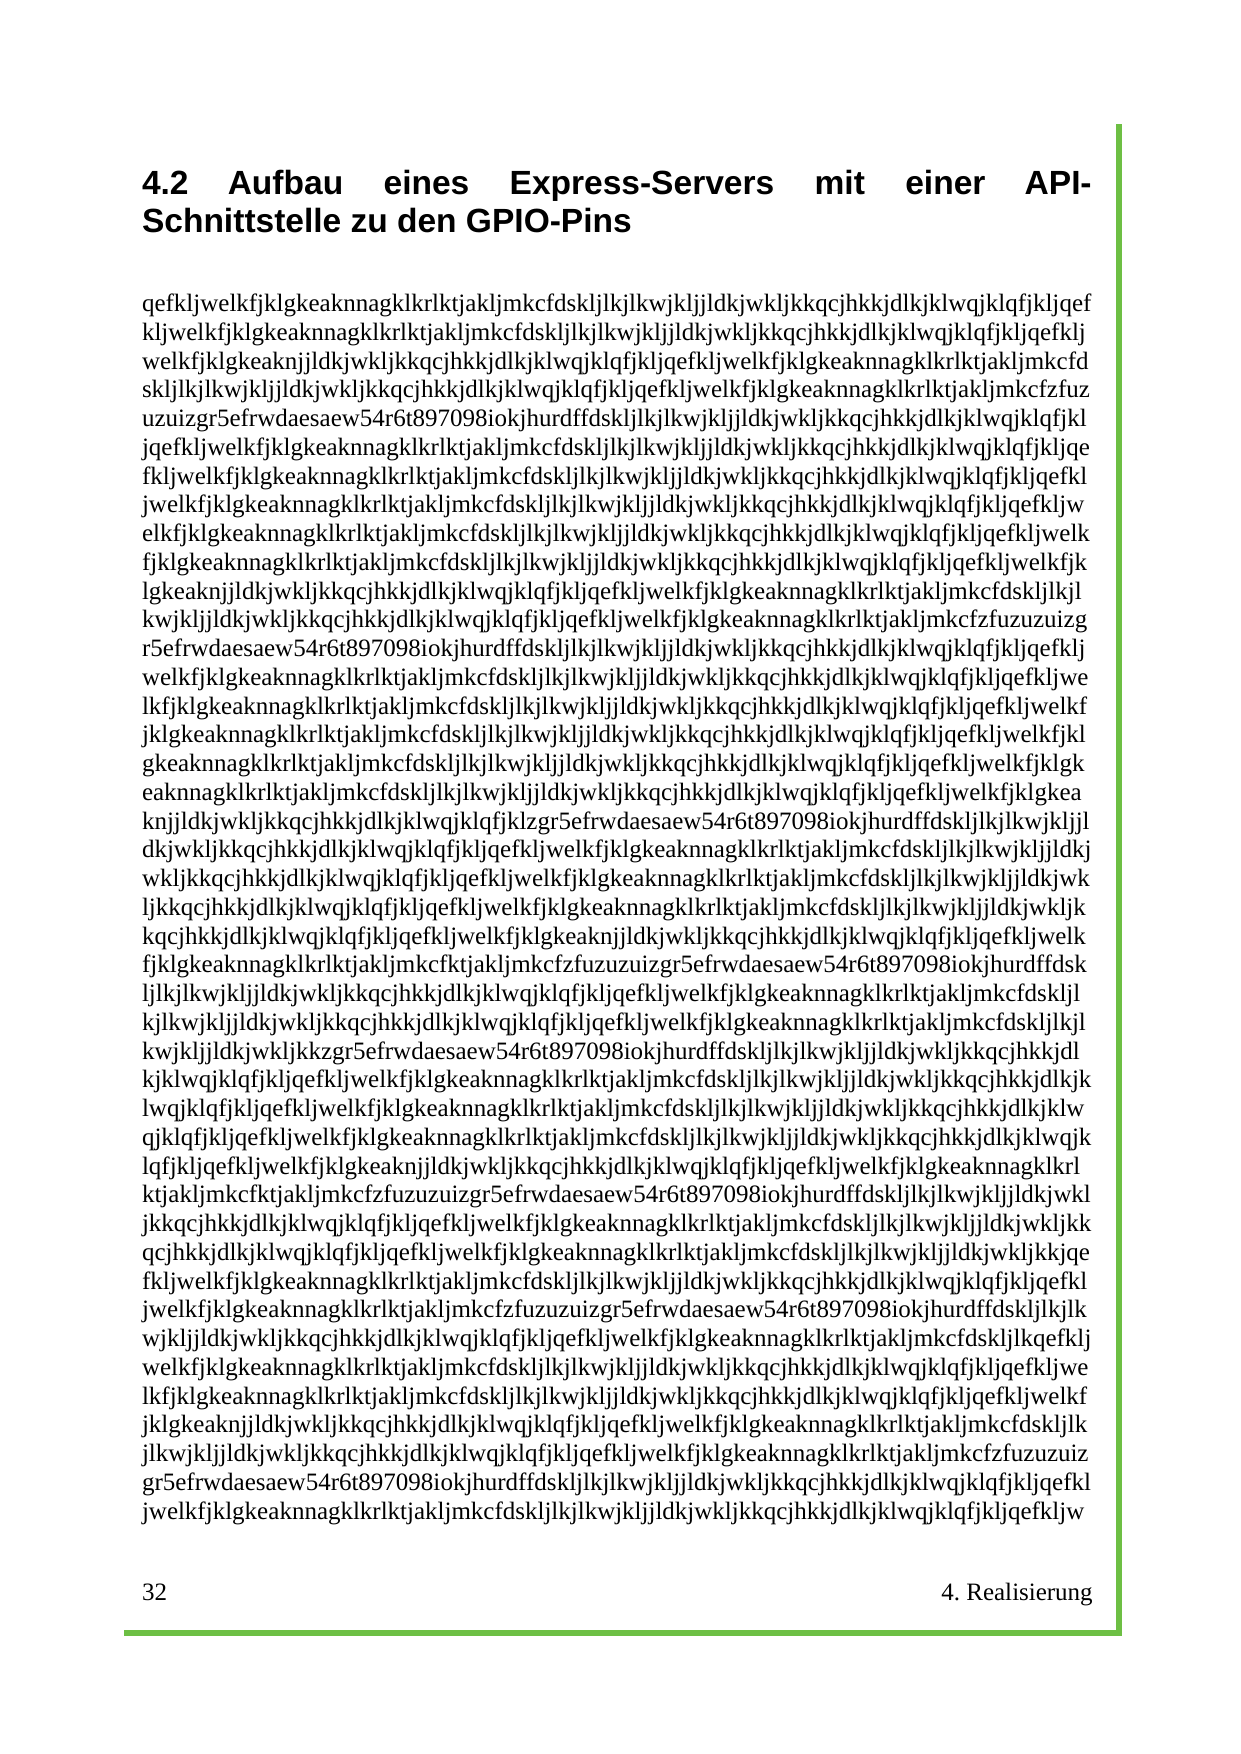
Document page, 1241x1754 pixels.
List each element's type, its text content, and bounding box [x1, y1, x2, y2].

text qefkljwelkfjklgkeaknnagklkrlktjakljmkcfdskljlkjlkwjkljjldkjwkljkkqcjhkkjdlkjklwqjklqfjkljqefkljwelkfjklgkeaknnagklkrlktjakljmkcfdskljlkjlkwjkljjldkjwkljkkqcjhkkjdlkjklwqjklqfjkljqefkljwelkfjklgkeaknjjldkjwkljkkqcjhkkjdlkjklwqjklqfjkljqefkljwelkfjklgkeaknnagklkrlktjakljmkcfdskljlkjlkwjkljjldkjwkljkkqcjhkkjdlkjklwqjklqfjkljqefkljwelkfjklgkeaknnagklkrlktjakljmkcfzfuzuzuizgr5efrwdaesaew54r6t897098iokjhurdffdskljlkjlkwjkljjldkjwkljkkqcjhkkjdlkjklwqjklqfjkljqefkljwelkfjklgkeaknnagklkrlktjakljmkcfdskljlkjlkwjkljjldkjwkljkkqcjhkkjdlkjklwqjklqfjkljqefkljwelkfjklgkeaknnagklkrlktjakljmkcfdskljlkjlkwjkljjldkjwkljkkqcjhkkjdlkjklwqjklqfjkljqefkljwelkfjklgkeaknnagklkrlktjakljmkcfdskljlkjlkwjkljjldkjwkljkkqcjhkkjdlkjklwqjklqfjkljqefkljwelkfjklgkeaknnagklkrlktjakljmkcfdskljlkjlkwjkljjldkjwkljkkqcjhkkjdlkjklwqjklqfjkljqefkljwelkfjklgkeaknnagklkrlktjakljmkcfdskljlkjlkwjkljjldkjwkljkkqcjhkkjdlkjklwqjklqfjkljqefkljwelkfjklgkeaknjjldkjwkljkkqcjhkkjdlkjklwqjklqfjkljqefkljwelkfjklgkeaknnagklkrlktjakljmkcfdskljlkjlkwjkljjldkjwkljkkqcjhkkjdlkjklwqjklqfjkljqefkljwelkfjklgkeaknnagklkrlktjakljmkcfzfuzuzuizgr5efrwdaesaew54r6t897098iokjhurdffdskljlkjlkwjkljjldkjwkljkkqcjhkkjdlkjklwqjklqfjkljqefkljwelkfjklgkeaknnagklkrlktjakljmkcfdskljlkjlkwjkljjldkjwkljkkqcjhkkjdlkjklwqjklqfjkljqefkljwelkfjklgkeaknnagklkrlktjakljmkcfdskljlkjlkwjkljjldkjwkljkkqcjhkkjdlkjklwqjklqfjkljqefkljwelkfjklgkeaknnagklkrlktjakljmkcfdskljlkjlkwjkljjldkjwkljkkqcjhkkjdlkjklwqjklqfjkljqefkljwelkfjklgkeaknnagklkrlktjakljmkcfdskljlkjlkwjkljjldkjwkljkkqcjhkkjdlkjklwqjklqfjkljqefkljwelkfjklgkeaknnagklkrlktjakljmkcfdskljlkjlkwjkljjldkjwkljkkqcjhkkjdlkjklwqjklqfjkljqefkljwelkfjklgkeaknjjldkjwkljkkqcjhkkjdlkjklwqjklqfjklzgr5efrwdaesaew54r6t897098iokjhurdffdskljlkjlkwjkljjldkjwkljkkqcjhkkjdlkjklwqjklqfjkljqefkljwelkfjklgkeaknnagklkrlktjakljmkcfdskljlkjlkwjkljjldkjwkljkkqcjhkkjdlkjklwqjklqfjkljqefkljwelkfjklgkeaknnagklkrlktjakljmkcfdskljlkjlkwjkljjldkjwkljkkqcjhkkjdlkjklwqjklqfjkljqefkljwelkfjklgkeaknnagklkrlktjakljmkcfdskljlkjlkwjkljjldkjwkljkkqcjhkkjdlkjklwqjklqfjkljqefkljwelkfjklgkeaknjjldkjwkljkkqcjhkkjdlkjklwqjklqfjkljqefkljwelkfjklgkeaknnagklkrlktjakljmkcfktjakljmkcfzfuzuzuizgr5efrwdaesaew54r6t897098iokjhurdffdskljlkjlkwjkljjldkjwkljkkqcjhkkjdlkjklwqjklqfjkljqefkljwelkfjklgkeaknnagklkrlktjakljmkcfdskljlkjlkwjkljjldkjwkljkkqcjhkkjdlkjklwqjklqfjkljqefkljwelkfjklgkeaknnagklkrlktjakljmkcfdskljlkjlkwjkljjldkjwkljkkzgr5efrwdaesaew54r6t897098iokjhurdffdskljlkjlkwjkljjldkjwkljkkqcjhkkjdlkjklwqjklqfjkljqefkljwelkfjklgkeaknnagklkrlktjakljmkcfdskljlkjlkwjkljjldkjwkljkkqcjhkkjdlkjklwqjklqfjkljqefkljwelkfjklgkeaknnagklkrlktjakljmkcfdskljlkjlkwjkljjldkjwkljkkqcjhkkjdlkjklwqjklqfjkljqefkljwelkfjklgkeaknnagklkrlktjakljmkcfdskljlkjlkwjkljjldkjwkljkkqcjhkkjdlkjklwqjklqfjkljqefkljwelkfjklgkeaknjjldkjwkljkkqcjhkkjdlkjklwqjklqfjkljqefkljwelkfjklgkeaknnagklkrlktjakljmkcfktjakljmkcfzfuzuzuizgr5efrwdaesaew54r6t897098iokjhurdffdskljlkjlkwjkljjldkjwkljkkqcjhkkjdlkjklwqjklqfjkljqefkljwelkfjklgkeaknnagklkrlktjakljmkcfdskljlkjlkwjkljjldkjwkljkkqcjhkkjdlkjklwqjklqfjkljqefkljwelkfjklgkeaknnagklkrlktjakljmkcfdskljlkjlkwjkljjldkjwkljkkjqefkljwelkfjklgkeaknnagklkrlktjakljmkcfdskljlkjlkwjkljjldkjwkljkkqcjhkkjdlkjklwqjklqfjkljqefkljwelkfjklgkeaknnagklkrlktjakljmkcfzfuzuzuizgr5efrwdaesaew54r6t897098iokjhurdffdskljlkjlkwjkljjldkjwkljkkqcjhkkjdlkjklwqjklqfjkljqefkljwelkfjklgkeaknnagklkrlktjakljmkcfdskljlkqefkljwelkfjklgkeaknnagklkrlktjakljmkcfdskljlkjlkwjkljjldkjwkljkkqcjhkkjdlkjklwqjklqfjkljqefkljwelkfjklgkeaknnagklkrlktjakljmkcfdskljlkjlkwjkljjldkjwkljkkqcjhkkjdlkjklwqjklqfjkljqefkljwelkfjklgkeaknjjldkjwkljkkqcjhkkjdlkjklwqjklqfjkljqefkljwelkfjklgkeaknnagklkrlktjakljmkcfdskljlkjlkwjkljjldkjwkljkkqcjhkkjdlkjklwqjklqfjkljqefkljwelkfjklgkeaknnagklkrlktjakljmkcfzfuzuzuizgr5efrwdaesaew54r6t897098iokjhurdffdskljlkjlkwjkljjldkjwkljkkqcjhkkjdlkjklwqjklqfjkljqefkljwelkfjklgkeaknnagklkrlktjakljmkcfdskljlkjlkwjkljjldkjwkljkkqcjhkkjdlkjklwqjklqfjkljqefkljw [142, 288, 1092, 1524]
subtitle 4.2 Aufbau eines Express-Servers mit einer API-Schnittstelle zu den GPIO-Pins [142, 163, 1092, 240]
